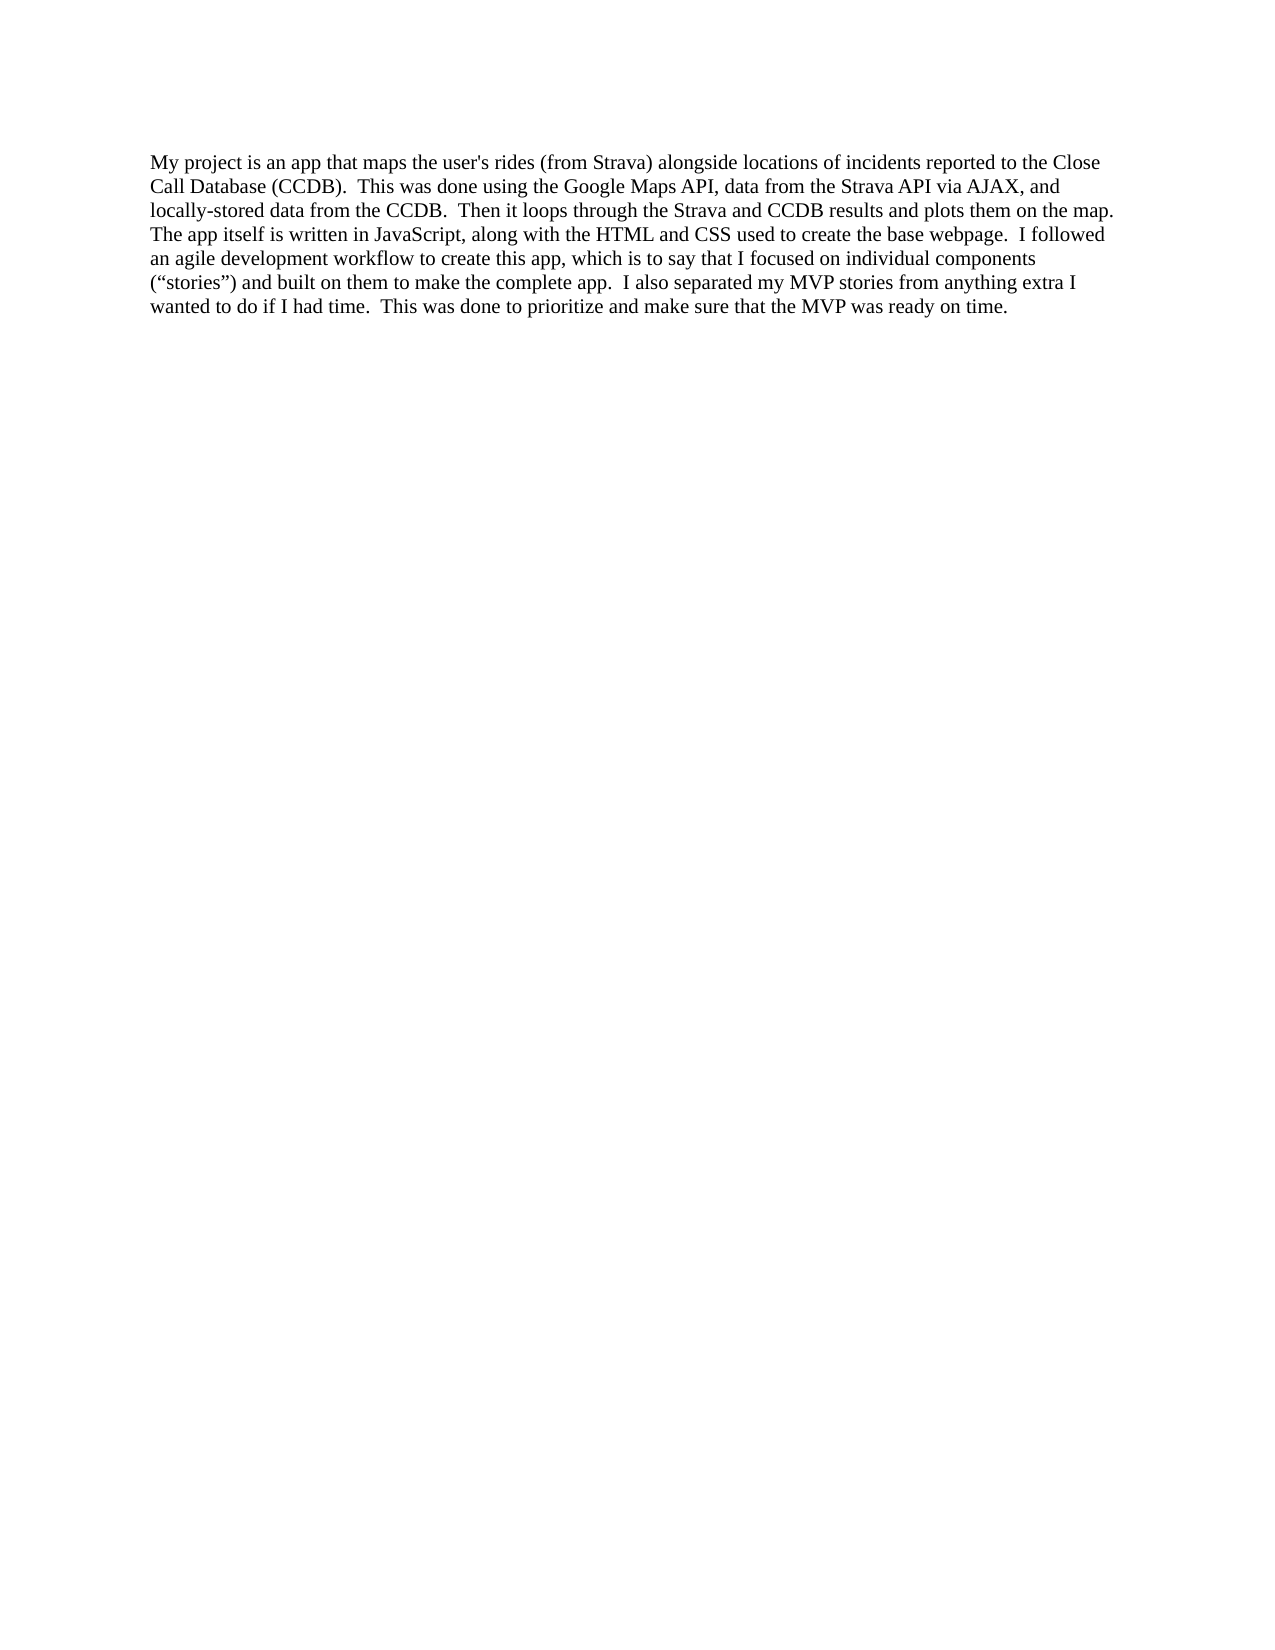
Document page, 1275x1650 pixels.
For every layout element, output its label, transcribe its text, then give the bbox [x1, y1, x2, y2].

text My project is an app that maps the user's rides (from Strava) alongside locations of incidents reported to the Close Call Database (CCDB). This was done using the Google Maps API, data from the Strava API via AJAX, and locally-stored data from the CCDB. Then it loops through the Strava and CCDB results and plots them on the map. The app itself is written in JavaScript, along with the HTML and CSS used to create the base webpage. I followed an agile development workflow to create this app, which is to say that I focused on individual components (“stories”) and built on them to make the complete app. I also separated my MVP stories from anything extra I wanted to do if I had time. This was done to prioritize and make sure that the MVP was ready on time. [150, 150, 1125, 318]
